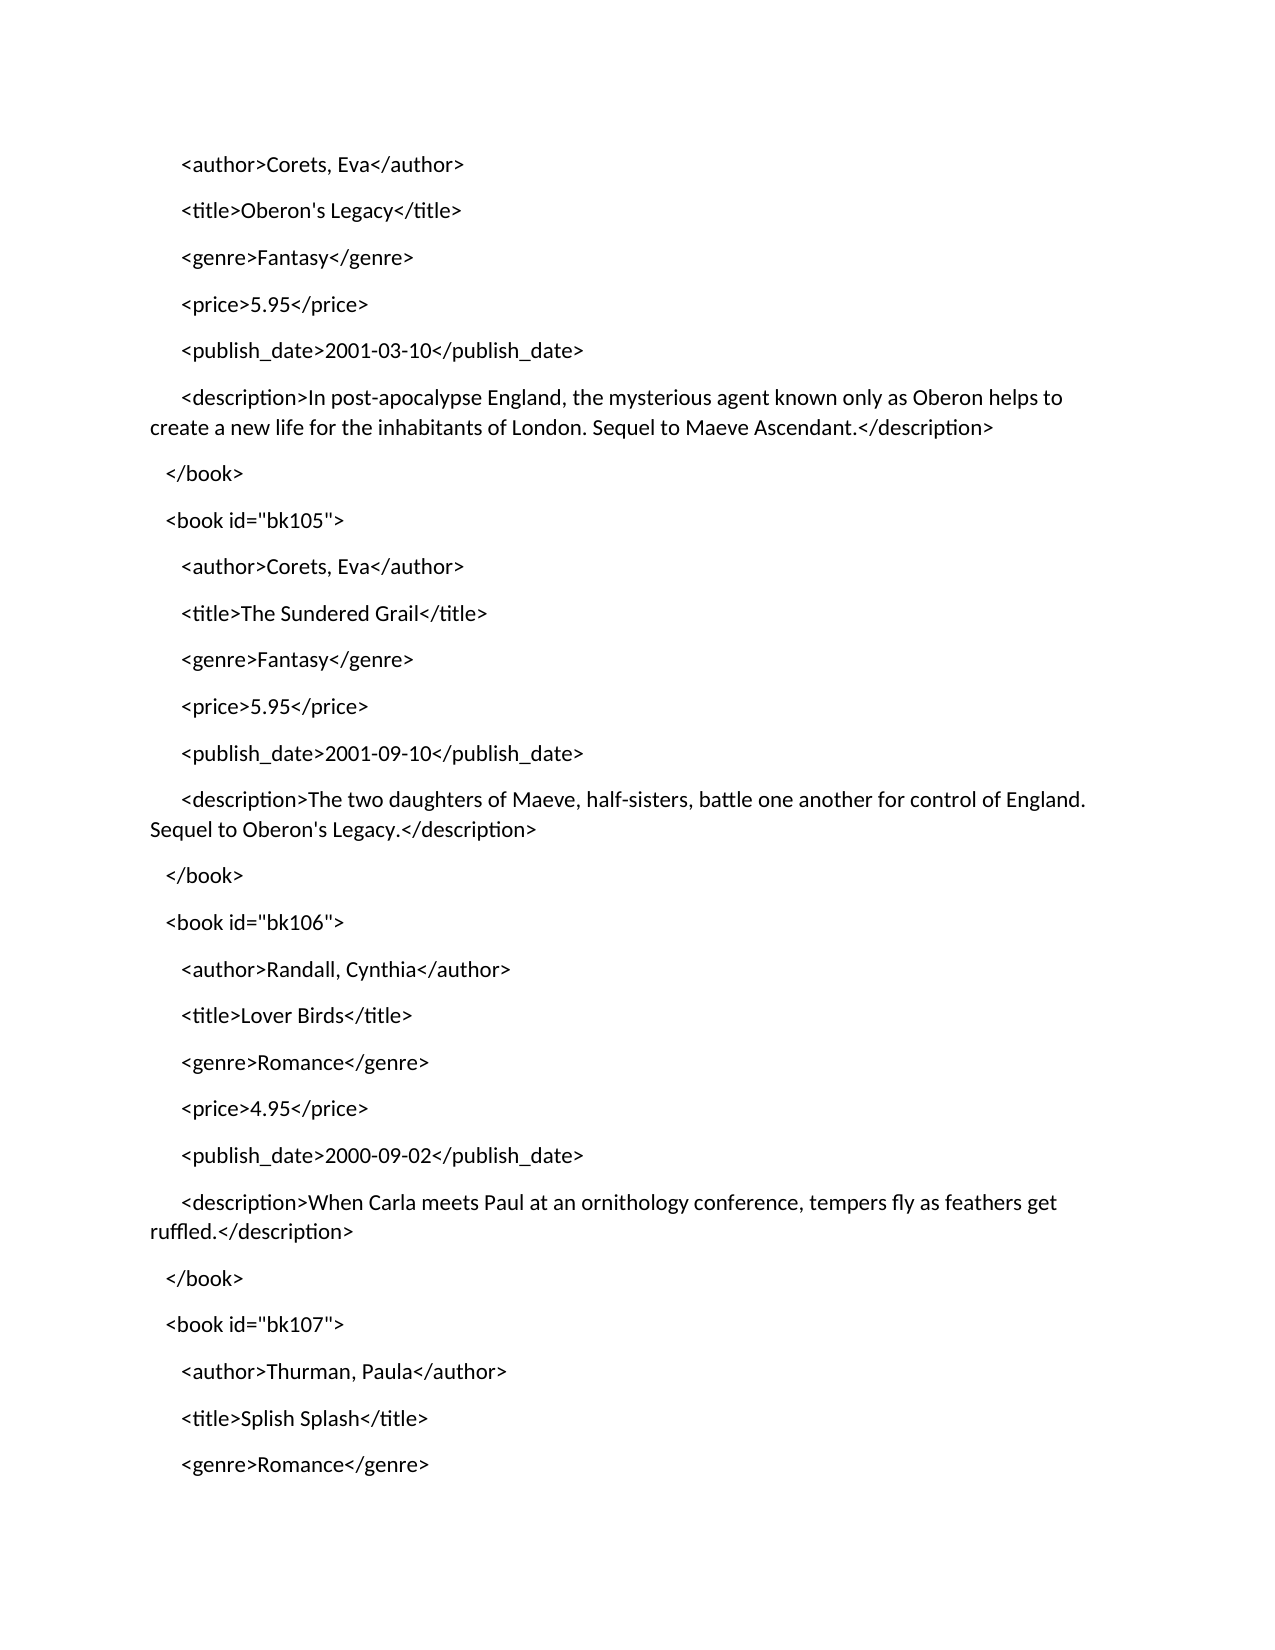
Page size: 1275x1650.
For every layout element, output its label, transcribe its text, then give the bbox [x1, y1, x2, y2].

text <publish_date>2001-09-10</publish_date> [150, 739, 1125, 767]
text <genre>Fantasy</genre> [150, 646, 1125, 673]
text <book id="bk106"> [150, 908, 1125, 936]
text </book> [150, 459, 1125, 487]
text <price>5.95</price> [150, 692, 1125, 720]
text </book> [150, 862, 1125, 890]
text <author>Corets, Eva</author> [150, 552, 1125, 580]
text <title>Oberon's Legacy</title> [150, 197, 1125, 224]
text <price>5.95</price> [150, 290, 1125, 318]
text <publish_date>2001-03-10</publish_date> [150, 336, 1125, 364]
text <publish_date>2000-09-02</publish_date> [150, 1141, 1125, 1169]
text <title>Lover Birds</title> [150, 1001, 1125, 1029]
text <author>Corets, Eva</author> [150, 150, 1125, 178]
text <title>The Sundered Grail</title> [150, 599, 1125, 627]
text <book id="bk105"> [150, 506, 1125, 534]
text <genre>Romance</genre> [150, 1048, 1125, 1076]
text </book> [150, 1264, 1125, 1292]
text <genre>Romance</genre> [150, 1450, 1125, 1478]
text <description>The two daughters of Maeve, half-sisters, battle one another for control of England. Sequel to Oberon's Legacy.</description> [150, 785, 1125, 843]
text <description>In post-apocalypse England, the mysterious agent known only as Oberon helps to create a new life for the inhabitants of London. Sequel to Maeve Ascendant.</description> [150, 383, 1125, 441]
text <genre>Fantasy</genre> [150, 243, 1125, 271]
text <book id="bk107"> [150, 1311, 1125, 1339]
text <author>Randall, Cynthia</author> [150, 955, 1125, 983]
text <author>Thurman, Paula</author> [150, 1357, 1125, 1385]
text <title>Splish Splash</title> [150, 1404, 1125, 1432]
text <price>4.95</price> [150, 1094, 1125, 1122]
text <description>When Carla meets Paul at an ornithology conference, tempers fly as feathers get ruffled.</description> [150, 1188, 1125, 1246]
